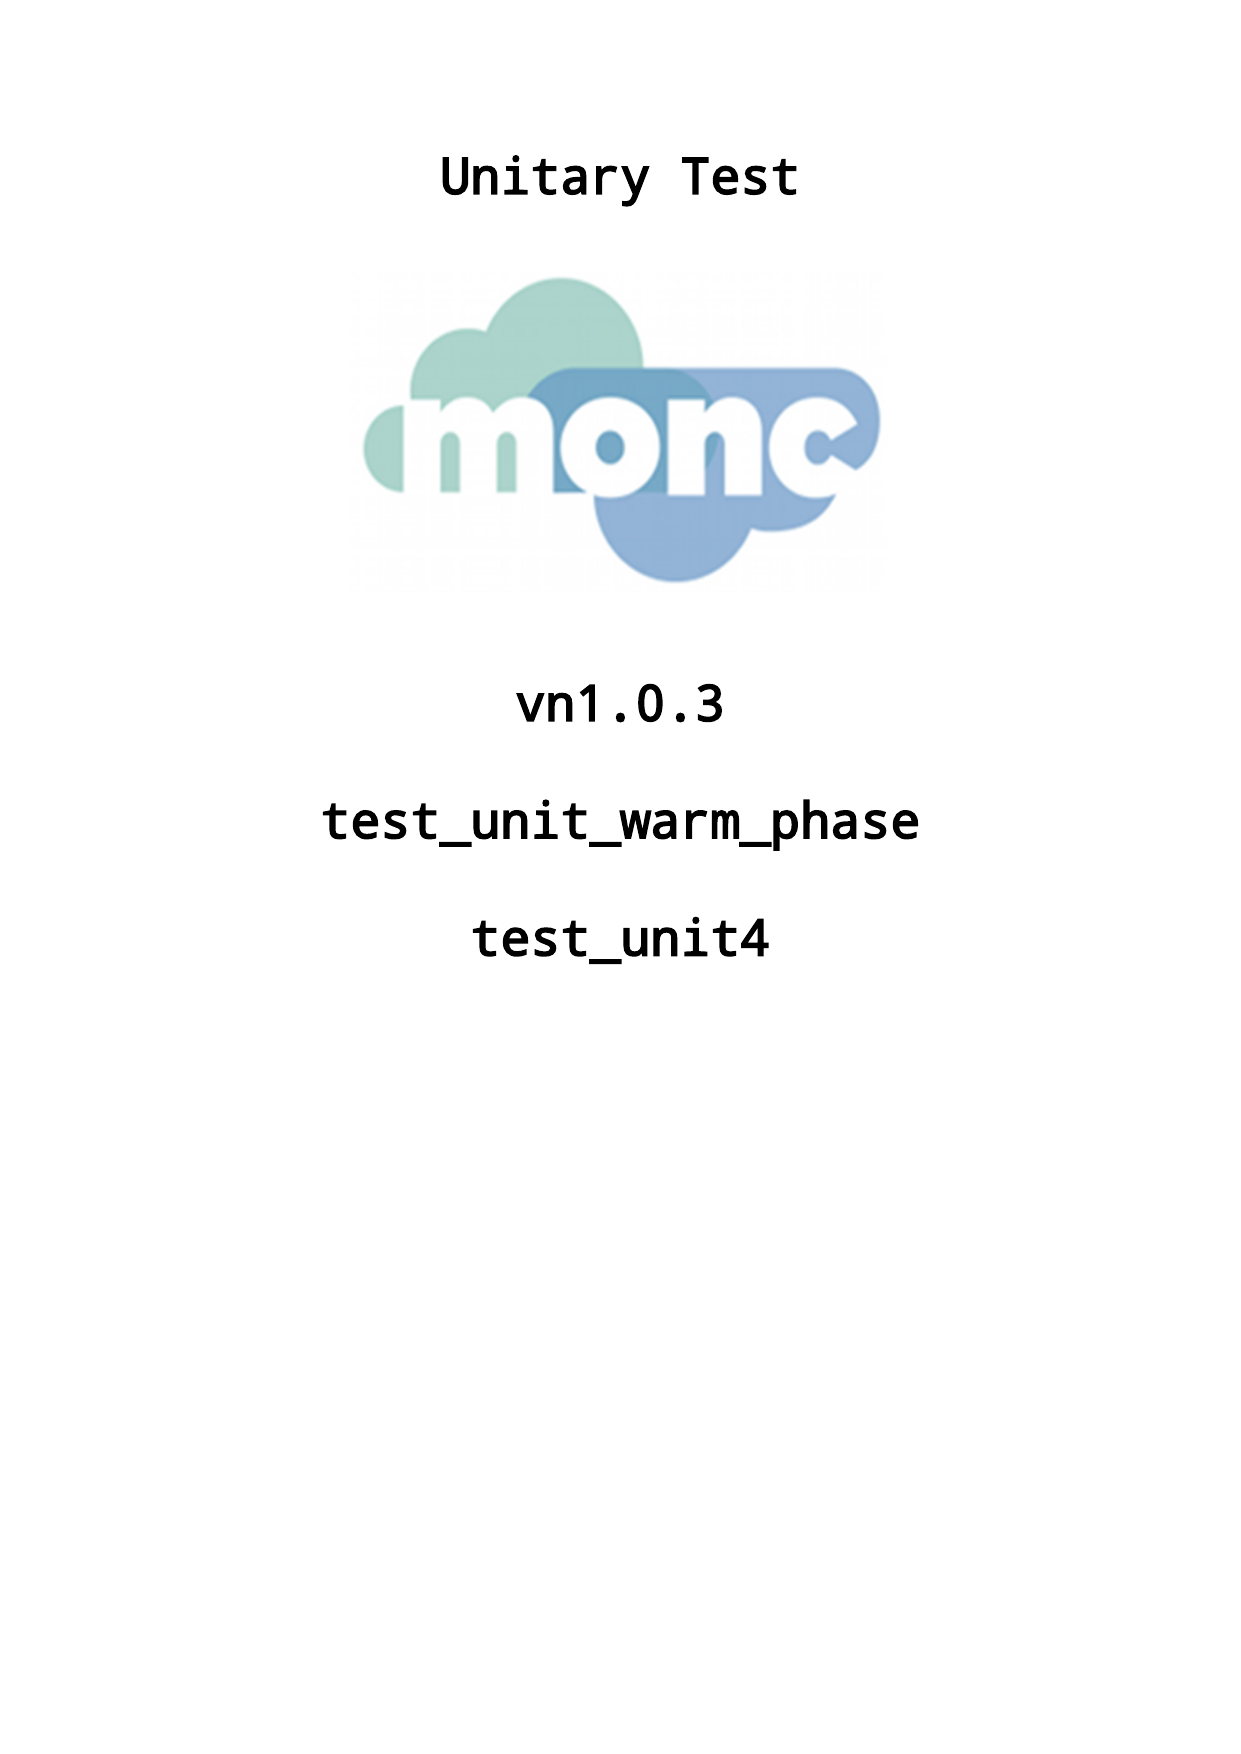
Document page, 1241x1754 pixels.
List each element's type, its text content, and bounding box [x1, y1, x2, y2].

text Unitary Test [118, 147, 1122, 206]
text vn1.0.3 [118, 674, 1122, 733]
text test_unit_warm_phase [118, 792, 1122, 850]
picture [349, 271, 891, 593]
text test_unit4 [118, 909, 1122, 968]
